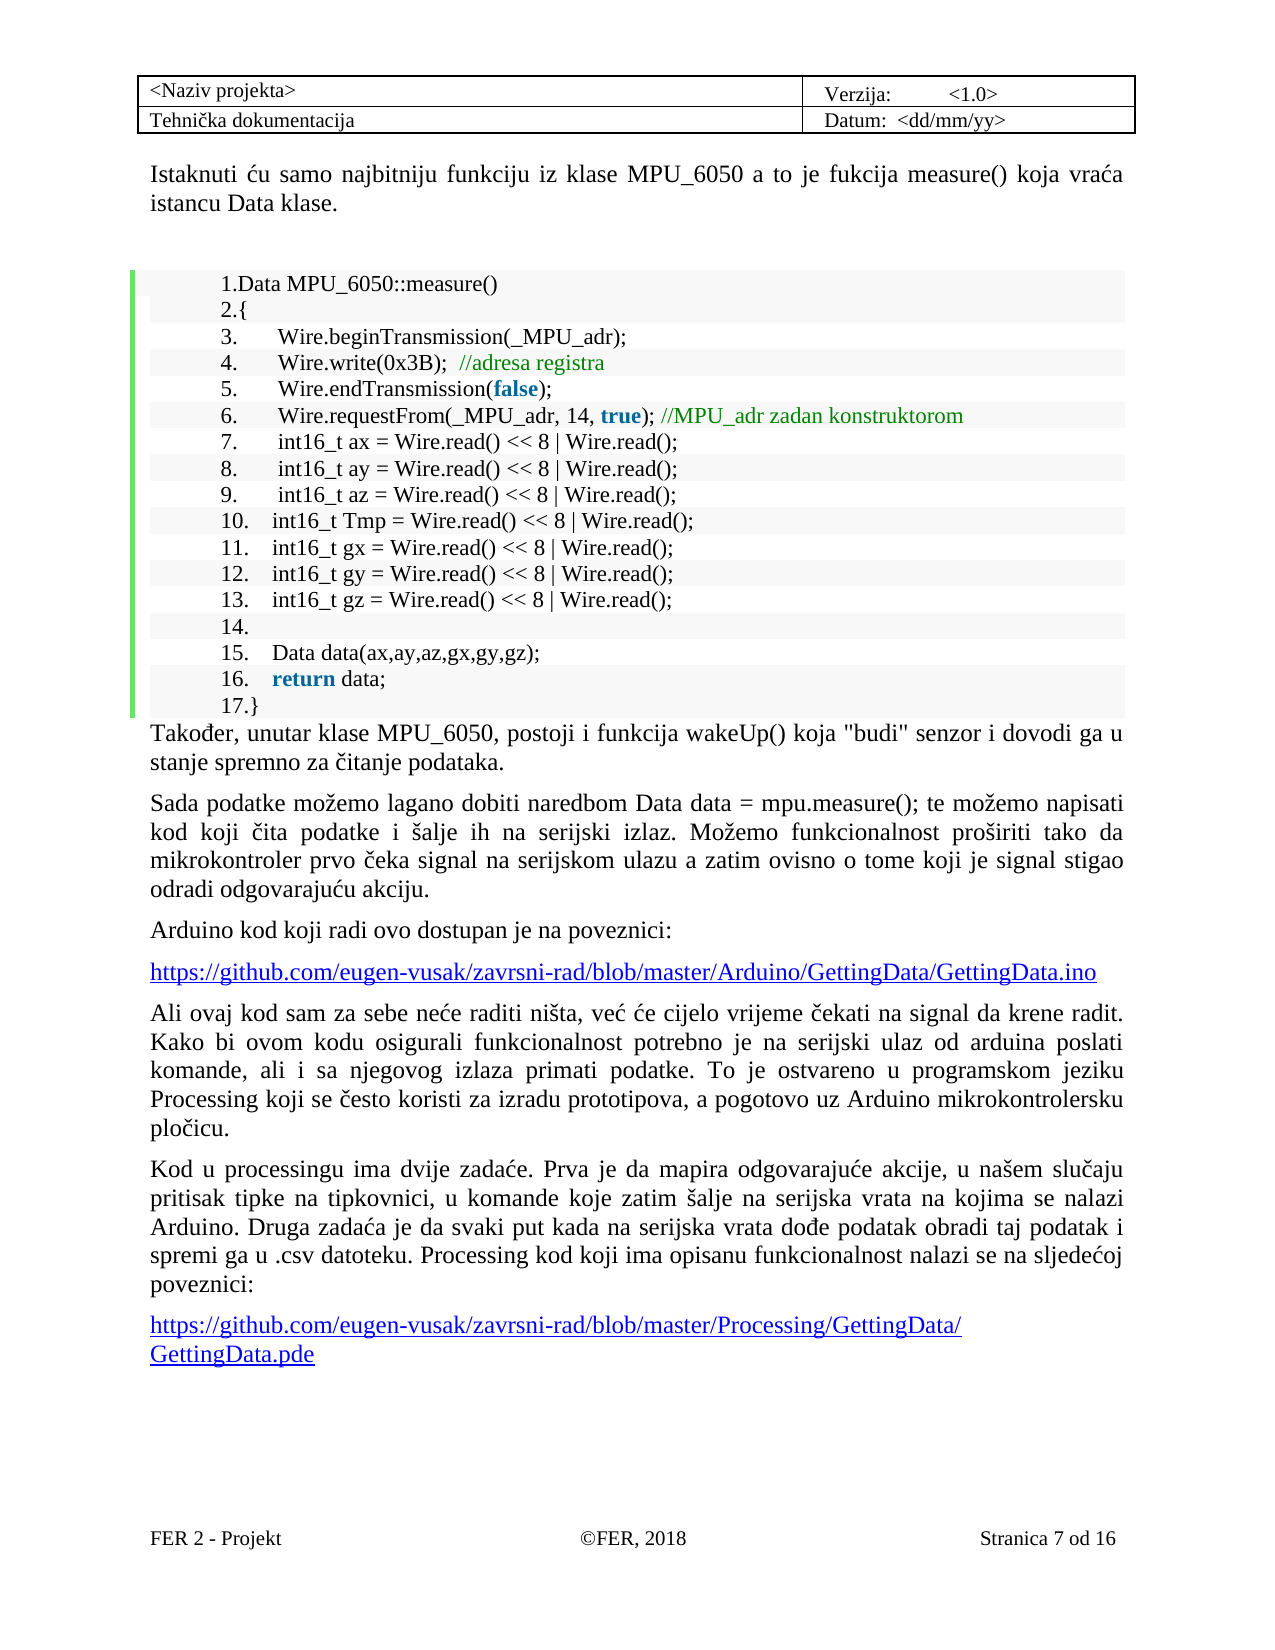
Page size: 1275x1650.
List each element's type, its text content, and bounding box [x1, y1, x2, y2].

list int16_t Tmp = Wire.read() << 8 | Wire.read(); [150, 507, 1125, 534]
text https://github.com/eugen-vusak/zavrsni-rad/blob/master/Processing/GettingData/GettingData.pde [150, 1311, 1125, 1368]
list int16_t gx = Wire.read() << 8 | Wire.read(); [150, 534, 1125, 560]
list } [150, 692, 1125, 718]
list int16_t ax = Wire.read() << 8 | Wire.read(); [150, 428, 1125, 454]
text Sada podatke možemo lagano dobiti naredbom Data data = mpu.measure(); te možemo napisati kod koji čita podatke i šalje ih na serijski izlaz. Možemo funkcionalnost proširiti tako da mikrokontroler prvo čeka signal na serijskom ulazu a zatim ovisno o tome koji je signal stigao odradi odgovarajuću akciju. [150, 788, 1125, 903]
text Arduino kod koji radi ovo dostupan je na poveznici: [150, 916, 1125, 944]
text Istaknuti ću samo najbitniju funkciju iz klase MPU_6050 a to je fukcija measure() koja vraća istancu Data klase. [150, 159, 1125, 216]
list int16_t az = Wire.read() << 8 | Wire.read(); [150, 481, 1125, 507]
list int16_t gz = Wire.read() << 8 | Wire.read(); [150, 586, 1125, 613]
list int16_t ay = Wire.read() << 8 | Wire.read(); [150, 454, 1125, 481]
text Također, unutar klase MPU_6050, postoji i funkcija wakeUp() koja "budi" senzor i dovodi ga u stanje spremno za čitanje podataka. [150, 718, 1125, 776]
list { [150, 296, 1125, 323]
list int16_t gy = Wire.read() << 8 | Wire.read(); [150, 560, 1125, 586]
list Data MPU_6050::measure() [135, 270, 1125, 296]
list return data; [150, 665, 1125, 692]
text https://github.com/eugen-vusak/zavrsni-rad/blob/master/Arduino/GettingData/GettingData.ino [150, 957, 1125, 986]
list Wire.requestFrom(_MPU_adr, 14, true); //MPU_adr zadan konstruktorom [150, 402, 1125, 428]
list Wire.write(0x3B); //adresa registra [150, 349, 1125, 376]
list Data data(ax,ay,az,gx,gy,gz); [150, 639, 1125, 665]
text Kod u processingu ima dvije zadaće. Prva je da mapira odgovarajuće akcije, u našem slučaju pritisak tipke na tipkovnici, u komande koje zatim šalje na serijska vrata na kojima se nalazi Arduino. Druga zadaća je da svaki put kada na serijska vrata dođe podatak obradi taj podatak i spremi ga u .csv datoteku. Processing kod koji ima opisanu funkcionalnost nalazi se na sljedećoj poveznici: [150, 1154, 1125, 1298]
list Wire.endTransmission(false); [150, 376, 1125, 402]
text Ali ovaj kod sam za sebe neće raditi ništa, već će cijelo vrijeme čekati na signal da krene radit. Kako bi ovom kodu osigurali funkcionalnost potrebno je na serijski ulaz od arduina poslati komande, ali i sa njegovog izlaza primati podatke. To je ostvareno u programskom jeziku Processing koji se često koristi za izradu prototipova, a pogotovo uz Arduino mikrokontrolersku pločicu. [150, 998, 1125, 1142]
list Wire.beginTransmission(_MPU_adr); [150, 323, 1125, 349]
